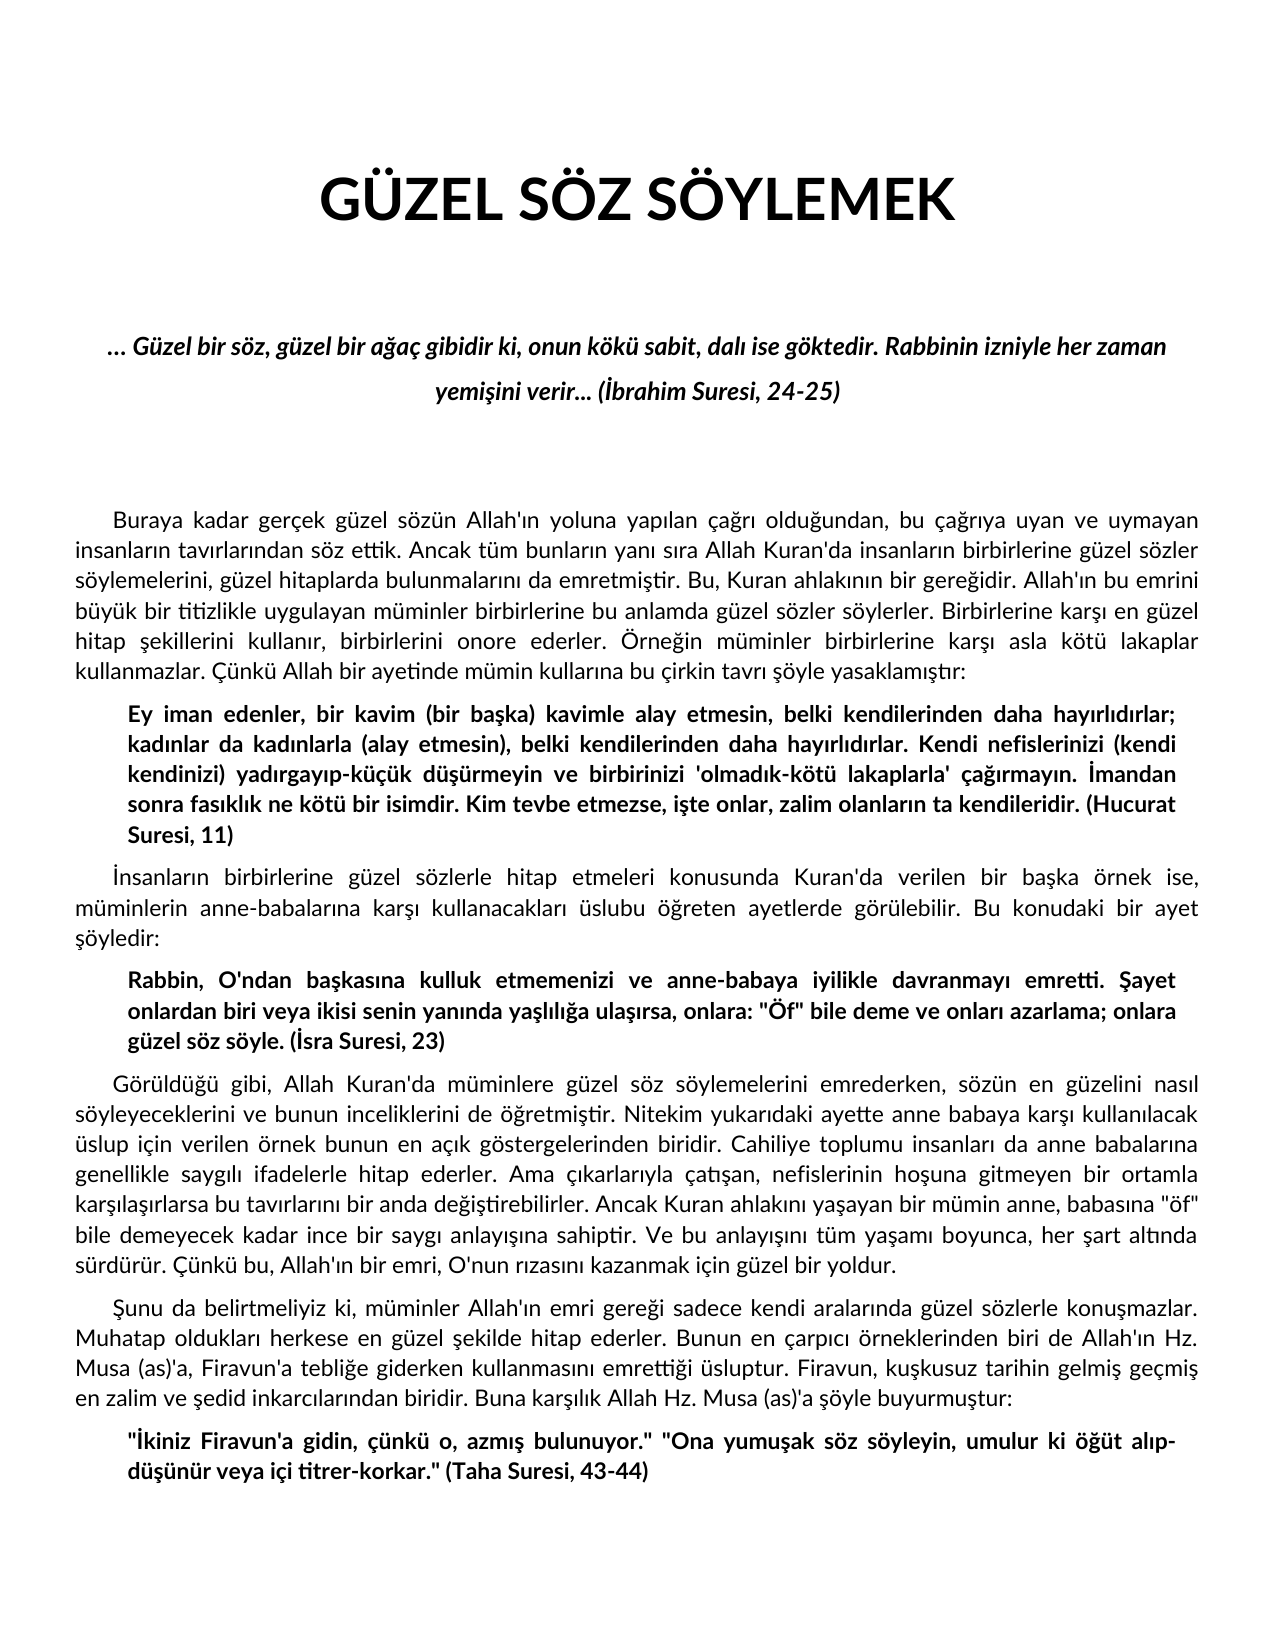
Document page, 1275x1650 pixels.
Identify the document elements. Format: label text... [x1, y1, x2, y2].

text Ey iman edenler, bir kavim (bir başka) kavimle alay etmesin, belki kendilerinden daha hayırlıdırlar; kadınlar da kadınlarla (alay etmesin), belki kendilerinden daha hayırlıdırlar. Kendi nefislerinizi (kendi kendinizi) yadırgayıp-küçük düşürmeyin ve birbirinizi 'olmadık-kötü lakaplarla' çağırmayın. İmandan sonra fasıklık ne kötü bir isimdir. Kim tevbe etmezse, işte onlar, zalim olanların ta kendileridir. (Hucurat Suresi, 11) [127, 699, 1177, 848]
subtitle GÜZEL SÖZ SÖYLEMEK [75, 162, 1200, 232]
text "İkiniz Firavun'a gidin, çünkü o, azmış bulunuyor." "Ona yumuşak söz söyleyin, umulur ki öğüt alıp-düşünür veya içi titrer-korkar." (Taha Suresi, 43-44) [127, 1427, 1177, 1484]
text Buraya kadar gerçek güzel sözün Allah'ın yoluna yapılan çağrı olduğundan, bu çağrıya uyan ve uymayan insanların tavırlarından söz ettik. Ancak tüm bunların yanı sıra Allah Kuran'da insanların birbirlerine güzel sözler söylemelerini, güzel hitaplarda bulunmalarını da emretmiştir. Bu, Kuran ahlakının bir gereğidir. Allah'ın bu emrini büyük bir titizlikle uygulayan müminler birbirlerine bu anlamda güzel sözler söylerler. Birbirlerine karşı en güzel hitap şekillerini kullanır, birbirlerini onore ederler. Örneğin müminler birbirlerine karşı asla kötü lakaplar kullanmazlar. Çünkü Allah bir ayetinde mümin kullarına bu çirkin tavrı şöyle yasaklamıştır: [75, 506, 1200, 684]
text Şunu da belirtmeliyiz ki, müminler Allah'ın emri gereği sadece kendi aralarında güzel sözlerle konuşmazlar. Muhatap oldukları herkese en güzel şekilde hitap ederler. Bunun en çarpıcı örneklerinden biri de Allah'ın Hz. Musa (as)'a, Firavun'a tebliğe giderken kullanmasını emrettiği üsluptur. Firavun, kuşkusuz tarihin gelmiş geçmiş en zalim ve şedid inkarcılarından biridir. Buna karşılık Allah Hz. Musa (as)'a şöyle buyurmuştur: [75, 1293, 1200, 1411]
text … Güzel bir söz, güzel bir ağaç gibidir ki, onun kökü sabit, dalı ise göktedir. Rabbinin izniyle her zaman yemişini verir... (İbrahim Suresi, 24-25) [75, 330, 1200, 405]
text Görüldüğü gibi, Allah Kuran'da müminlere güzel söz söylemelerini emrederken, sözün en güzelini nasıl söyleyeceklerini ve bunun inceliklerini de öğretmiştir. Nitekim yukarıdaki ayette anne babaya karşı kullanılacak üslup için verilen örnek bunun en açık göstergelerinden biridir. Cahiliye toplumu insanları da anne babalarına genellikle saygılı ifadelerle hitap ederler. Ama çıkarlarıyla çatışan, nefislerinin hoşuna gitmeyen bir ortamla karşılaşırlarsa bu tavırlarını bir anda değiştirebilirler. Ancak Kuran ahlakını yaşayan bir mümin anne, babasına "öf" bile demeyecek kadar ince bir saygı anlayışına sahiptir. Ve bu anlayışını tüm yaşamı boyunca, her şart altında sürdürür. Çünkü bu, Allah'ın bir emri, O'nun rızasını kazanmak için güzel bir yoldur. [75, 1069, 1200, 1278]
text İnsanların birbirlerine güzel sözlerle hitap etmeleri konusunda Kuran'da verilen bir başka örnek ise, müminlerin anne-babalarına karşı kullanacakları üslubu öğreten ayetlerde görülebilir. Bu konudaki bir ayet şöyledir: [75, 863, 1200, 951]
text Rabbin, O'ndan başkasına kulluk etmemenizi ve anne-babaya iyilikle davranmayı emretti. Şayet onlardan biri veya ikisi senin yanında yaşlılığa ulaşırsa, onlara: "Öf" bile deme ve onları azarlama; onlara güzel söz söyle. (İsra Suresi, 23) [127, 966, 1177, 1054]
